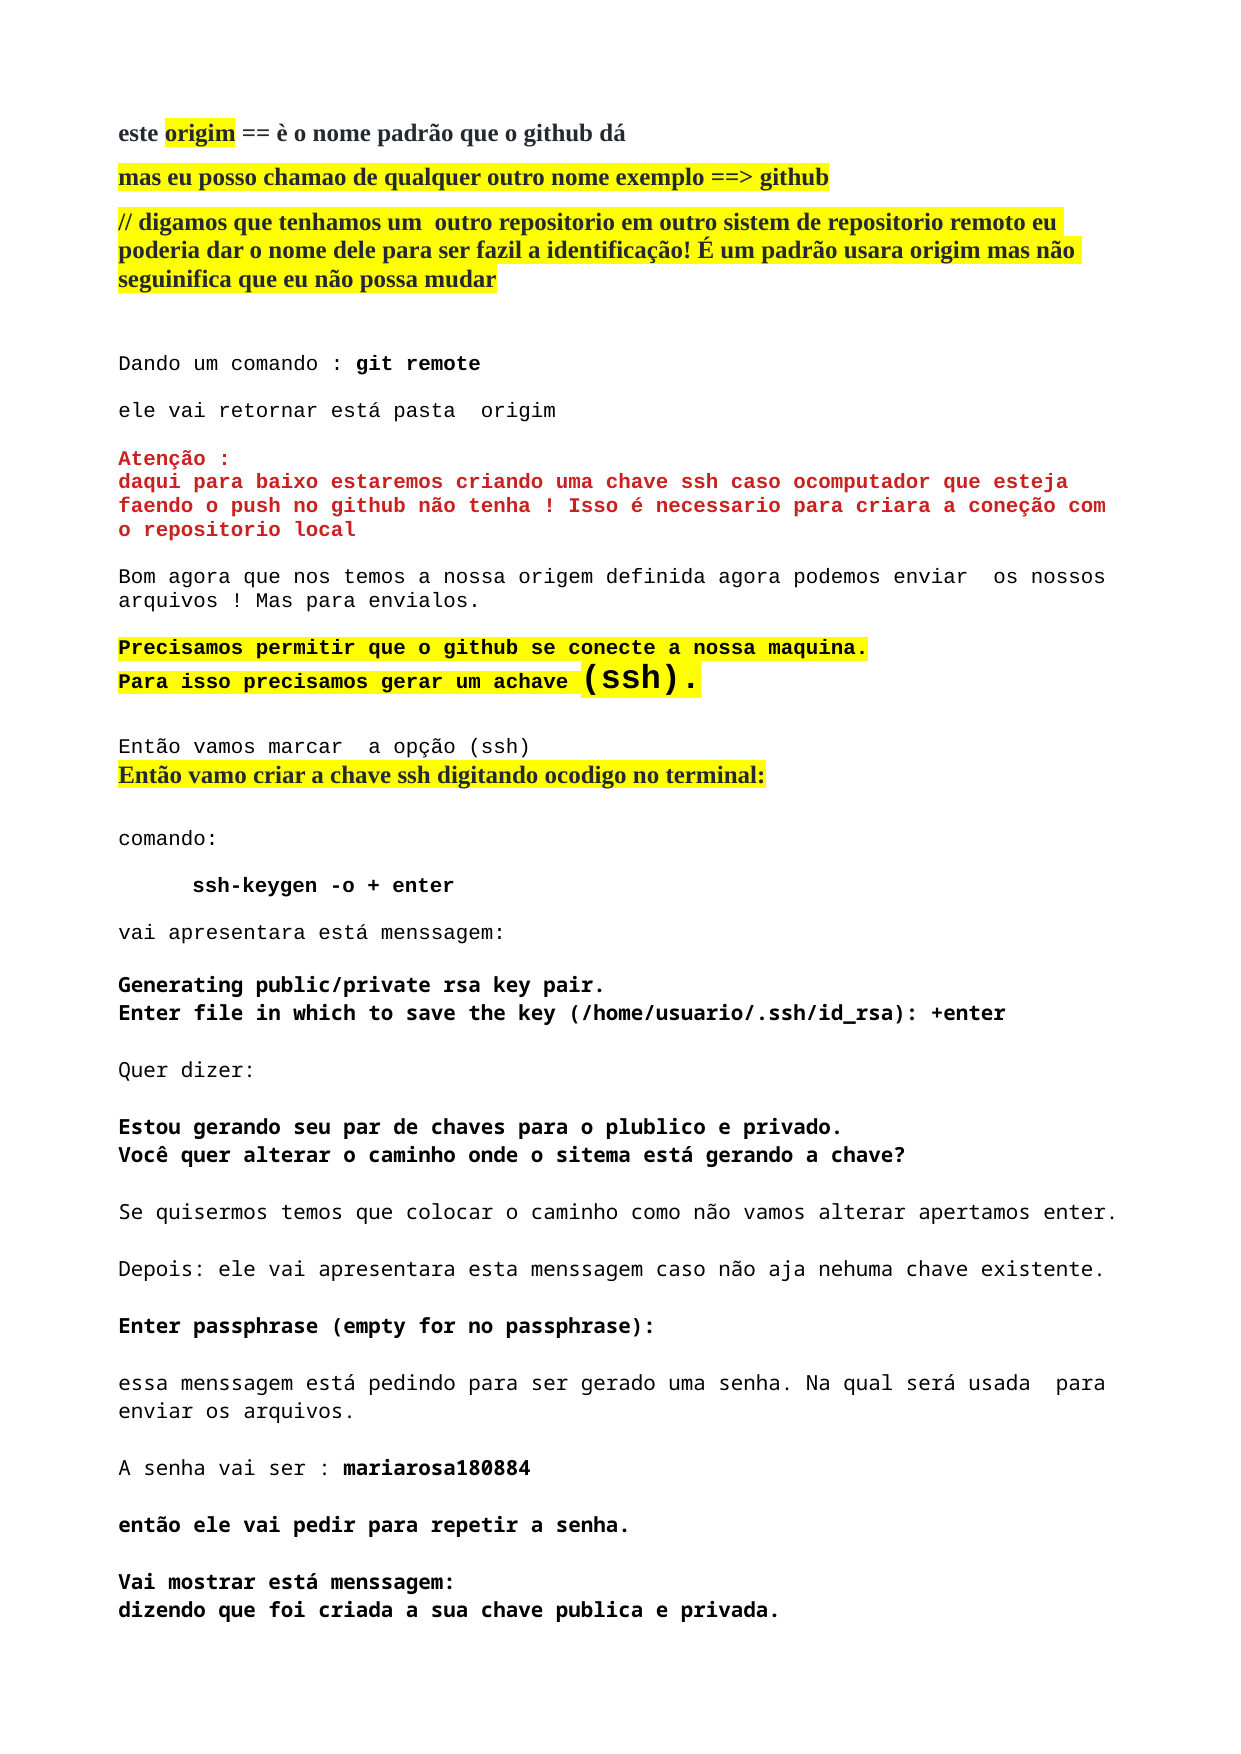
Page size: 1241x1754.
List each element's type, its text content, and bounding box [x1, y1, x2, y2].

text Então vamo criar a chave ssh digitando ocodigo no terminal: [118, 760, 1122, 788]
text ssh-keygen -o + enter [118, 875, 1122, 899]
text Quer dizer: [118, 1055, 1122, 1083]
text // digamos que tenhamos um outro repositorio em outro sistem de repositorio remoto eu poderia dar o nome dele para ser fazil a identificação! É um padrão usara origim mas não seguinifica que eu não possa mudar [118, 207, 1122, 293]
text Generating public/private rsa key pair. Enter file in which to save the key (/home/usuario/.ssh/id_rsa): +enter [118, 970, 1122, 1027]
text Se quisermos temos que colocar o caminho como não vamos alterar apertamos enter. [118, 1197, 1122, 1226]
text Você quer alterar o caminho onde o sitema está gerando a chave? [118, 1140, 1122, 1169]
text Enter passphrase (empty for no passphrase): essa menssagem está pedindo para ser gerado uma senha. Na qual será usada para enviar os arquivos. [118, 1311, 1122, 1425]
text comando: [118, 828, 1122, 851]
text daqui para baixo estaremos criando uma chave ssh caso ocomputador que esteja faendo o push no github não tenha ! Isso é necessario para criara a coneção com o repositorio local [118, 471, 1122, 542]
text Estou gerando seu par de chaves para o plublico e privado. [118, 1112, 1122, 1140]
text Então vamos marcar a opção (ssh) [118, 736, 1122, 760]
text A senha vai ser : mariarosa180884 [118, 1453, 1122, 1482]
text vai apresentara está menssagem: [118, 922, 1122, 946]
text Dando um comando : git remote [118, 353, 1122, 377]
text Precisamos permitir que o github se conecte a nossa maquina. [118, 637, 1122, 661]
text Vai mostrar está menssagem: [118, 1567, 1122, 1595]
text ele vai retornar está pasta origim [118, 400, 1122, 424]
text Bom agora que nos temos a nossa origem definida agora podemos enviar os nossos arquivos ! Mas para envialos. [118, 566, 1122, 613]
text este origim == è o nome padrão que o github dá [118, 118, 1122, 147]
text mas eu posso chamao de qualquer outro nome exemplo ==> github [118, 162, 1122, 191]
text Depois: ele vai apresentara esta menssagem caso não aja nehuma chave existente. [118, 1254, 1122, 1282]
text Para isso precisamos gerar um achave (ssh). [118, 661, 1122, 698]
text Atenção : [118, 448, 1122, 471]
text então ele vai pedir para repetir a senha. [118, 1510, 1122, 1538]
text dizendo que foi criada a sua chave publica e privada. [118, 1595, 1122, 1624]
